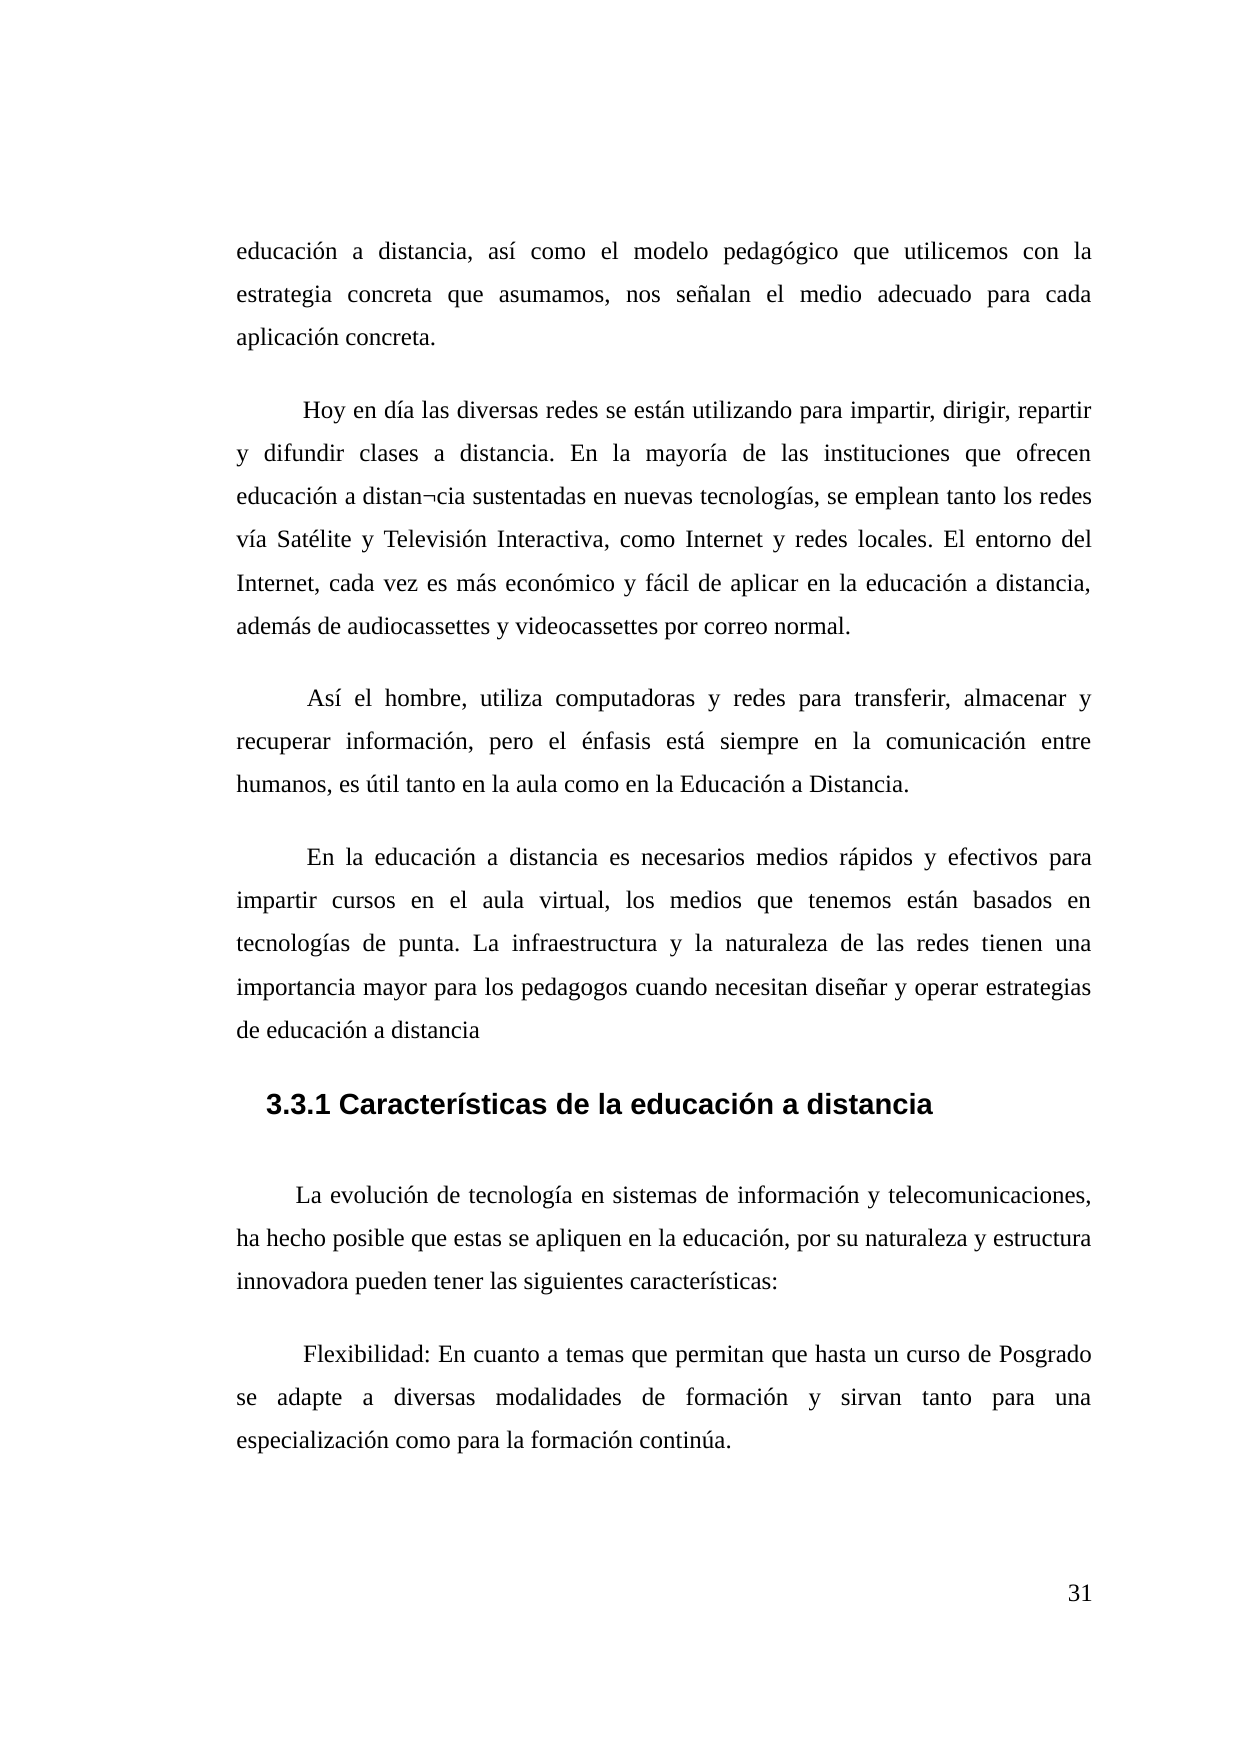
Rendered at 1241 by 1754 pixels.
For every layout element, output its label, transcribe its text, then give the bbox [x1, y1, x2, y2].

subtitle 3.3.1 Características de la educación a distancia [236, 1087, 1093, 1121]
text educación a distancia, así como el modelo pedagógico que utilicemos con la estrategia concreta que asumamos, nos señalan el medio adecuado para cada aplicación concreta. [236, 236, 1093, 351]
text Así el hombre, utiliza computadoras y redes para transferir, almacenar y recuperar información, pero el énfasis está siempre en la comunicación entre humanos, es útil tanto en la aula como en la Educación a Distancia. [236, 683, 1093, 798]
text Hoy en día las diversas redes se están utilizando para impartir, dirigir, repartir y difundir clases a distancia. En la mayoría de las instituciones que ofrecen educación a distan¬cia sustentadas en nuevas tecnologías, se emplean tanto los redes vía Satélite y Televisión Interactiva, como Internet y redes locales. El entorno del Internet, cada vez es más económico y fácil de aplicar en la educación a distancia, además de audiocassettes y videocassettes por correo normal. [236, 395, 1093, 639]
text Flexibilidad: En cuanto a temas que permitan que hasta un curso de Posgrado se adapte a diversas modalidades de formación y sirvan tanto para una especialización como para la formación continúa. [236, 1339, 1093, 1454]
text En la educación a distancia es necesarios medios rápidos y efectivos para impartir cursos en el aula virtual, los medios que tenemos están basados en tecnologías de punta. La infraestructura y la naturaleza de las redes tienen una importancia mayor para los pedagogos cuando necesitan diseñar y operar estrategias de educación a distancia [236, 842, 1093, 1043]
text La evolución de tecnología en sistemas de información y telecomunicaciones, ha hecho posible que estas se apliquen en la educación, por su naturaleza y estructura innovadora pueden tener las siguientes características: [236, 1180, 1093, 1295]
